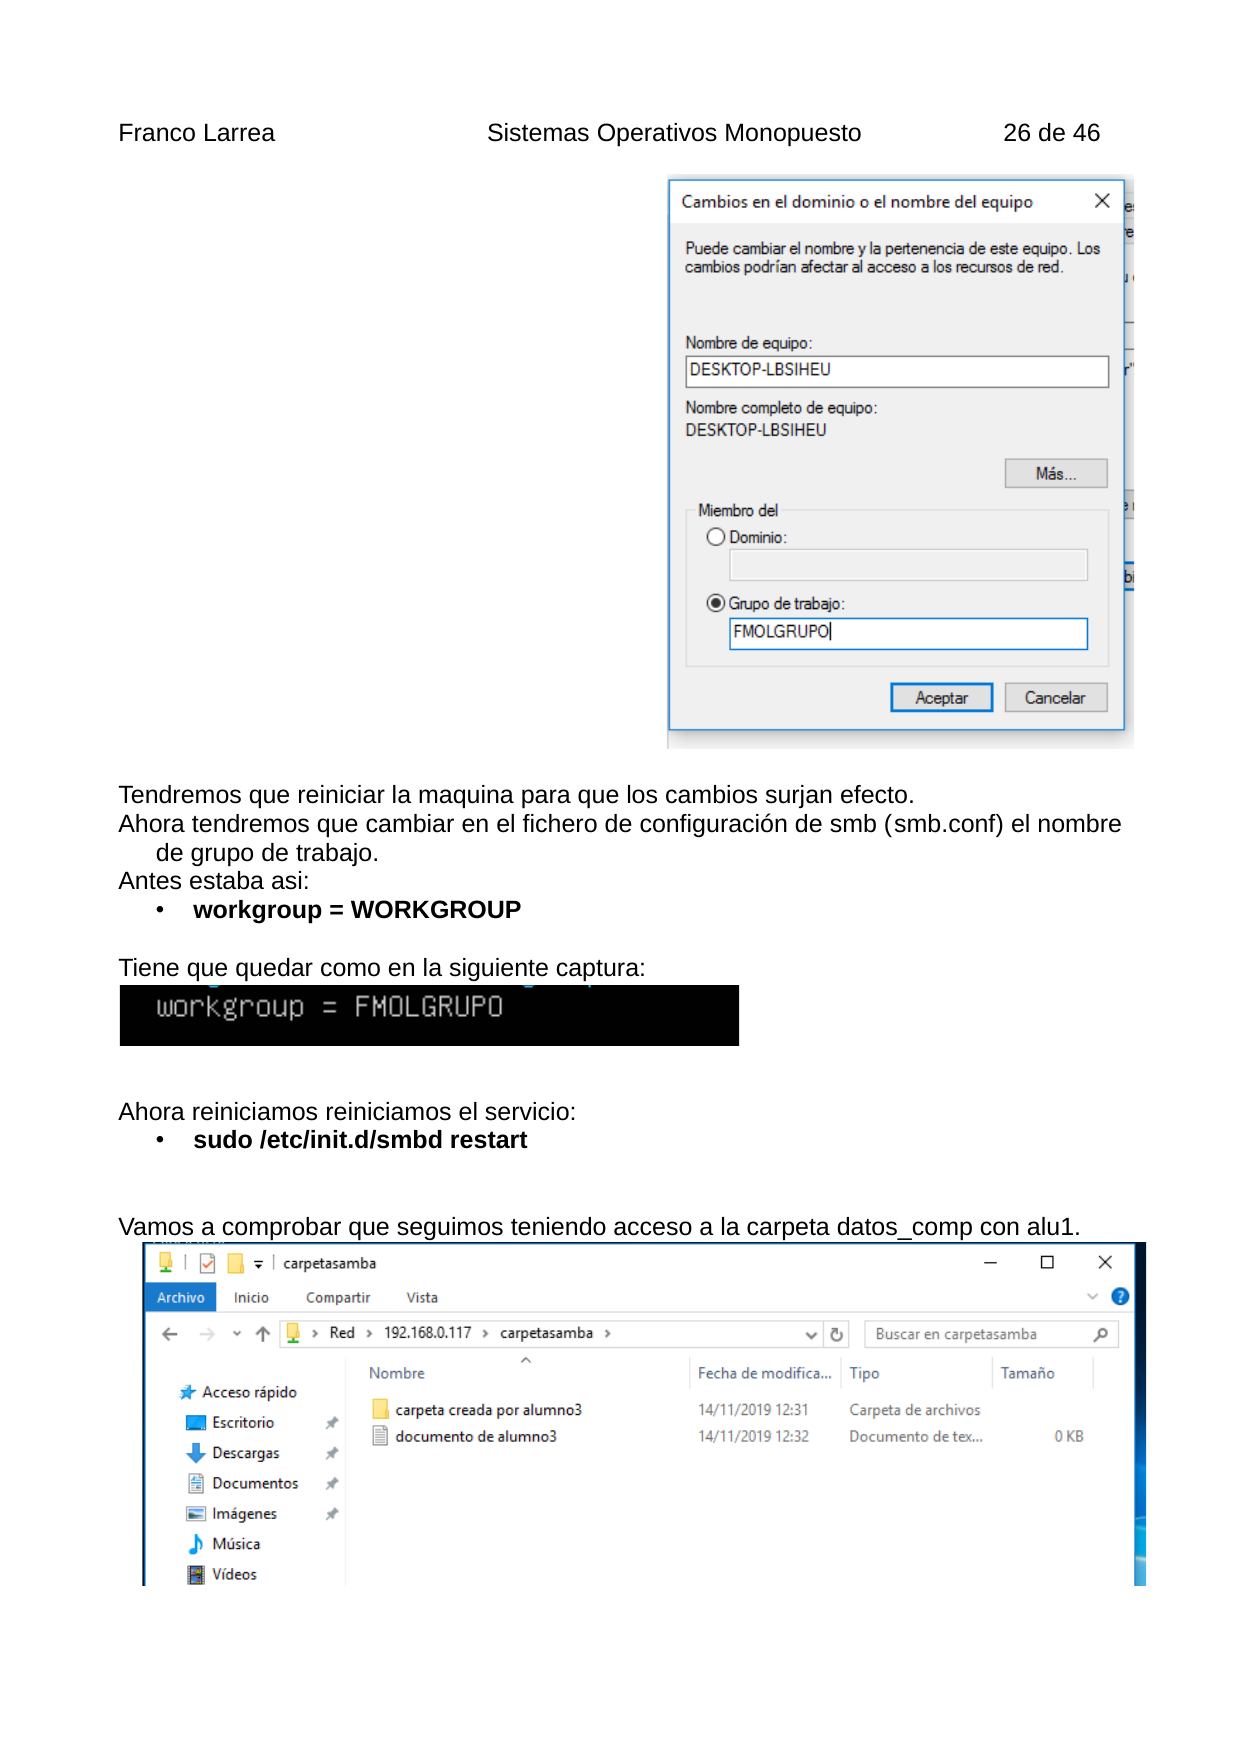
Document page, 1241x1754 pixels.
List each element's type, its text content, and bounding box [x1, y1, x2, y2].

list Vamos a comprobar que seguimos teniendo acceso a la carpeta datos_comp con alu1. [118, 1212, 1122, 1240]
list workgroup = WORKGROUP [156, 895, 1122, 924]
list Ahora tendremos que cambiar en el fichero de configuración de smb (smb.conf) el nombre de grupo de trabajo. [118, 809, 1122, 866]
list sudo /etc/init.d/smbd restart [156, 1125, 1122, 1154]
list Tendremos que reiniciar la maquina para que los cambios surjan efecto. [118, 780, 1122, 809]
list Antes estaba asi: [118, 866, 1122, 895]
list Tiene que quedar como en la siguiente captura: [118, 953, 1122, 981]
picture [666, 174, 1135, 749]
picture [142, 1242, 1147, 1586]
picture [119, 985, 740, 1046]
list Ahora reiniciamos reiniciamos el servicio: [118, 1096, 1122, 1125]
